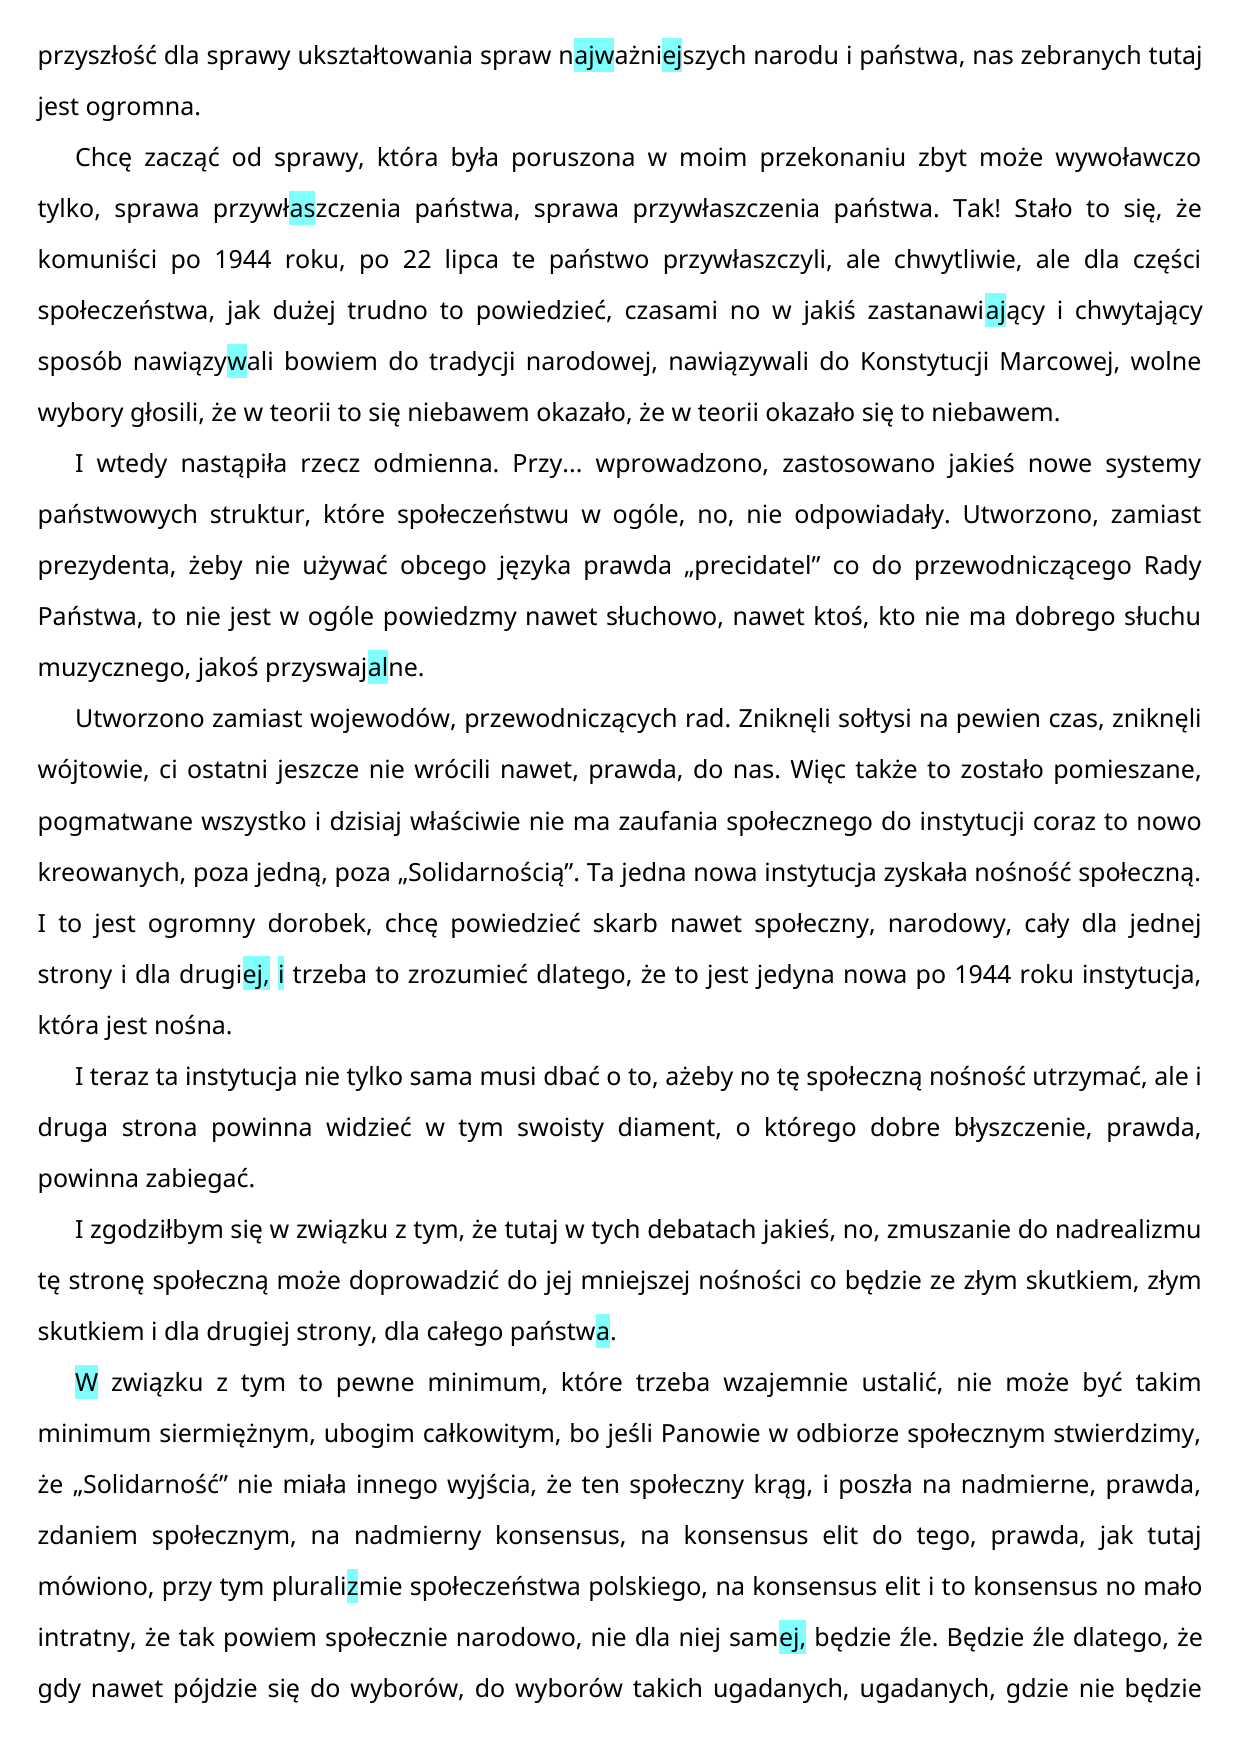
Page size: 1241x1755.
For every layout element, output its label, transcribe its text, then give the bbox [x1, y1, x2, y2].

text Chcę zacząć od sprawy, która była poruszona w moim przekonaniu zbyt może wywoławczo tylko, sprawa przywłaszczenia państwa, sprawa przywłaszczenia państwa. Tak! Stało to się, że komuniści po 1944 roku, po 22 lipca te państwo przywłaszczyli, ale chwytliwie, ale dla części społeczeństwa, jak dużej trudno to powiedzieć, czasami no w jakiś zastanawiający i chwytający sposób nawiązywali bowiem do tradycji narodowej, nawiązywali do Konstytucji Marcowej, wolne wybory głosili, że w teorii to się niebawem okazało, że w teorii okazało się to niebawem. [37, 139, 1203, 429]
text I teraz ta instytucja nie tylko sama musi dbać o to, ażeby no tę społeczną nośność utrzymać, ale i druga strona powinna widzieć w tym swoisty diament, o którego dobre błyszczenie, prawda, powinna zabiegać. [37, 1058, 1203, 1194]
text I zgodziłbym się w związku z tym, że tutaj w tych debatach jakieś, no, zmuszanie do nadrealizmu tę stronę społeczną może doprowadzić do jej mniejszej nośności co będzie ze złym skutkiem, złym skutkiem i dla drugiej strony, dla całego państwa. [37, 1211, 1203, 1348]
text przyszłość dla sprawy ukształtowania spraw najważniejszych narodu i państwa, nas zebranych tutaj jest ogromna. [37, 37, 1203, 123]
text I wtedy nastąpiła rzecz odmienna. Przy... wprowadzono, zastosowano jakieś nowe systemy państwowych struktur, które społeczeństwu w ogóle, no, nie odpowiadały. Utworzono, zamiast prezydenta, żeby nie używać obcego języka prawda „precidatel” co do przewodniczącego Rady Państwa, to nie jest w ogóle powiedzmy nawet słuchowo, nawet ktoś, kto nie ma dobrego słuchu muzycznego, jakoś przyswajalne. [37, 446, 1203, 684]
text W związku z tym to pewne minimum, które trzeba wzajemnie ustalić, nie może być takim minimum siermiężnym, ubogim całkowitym, bo jeśli Panowie w odbiorze społecznym stwierdzimy, że „Solidarność” nie miała innego wyjścia, że ten społeczny krąg, i poszła na nadmierne, prawda, zdaniem społecznym, na nadmierny konsensus, na konsensus elit do tego, prawda, jak tutaj mówiono, przy tym pluralizmie społeczeństwa polskiego, na konsensus elit i to konsensus no mało intratny, że tak powiem społecznie narodowo, nie dla niej samej, będzie źle. Będzie źle dlatego, że gdy nawet pójdzie się do wyborów, do wyborów takich ugadanych, ugadanych, gdzie nie będzie [37, 1364, 1203, 1705]
text Utworzono zamiast wojewodów, przewodniczących rad. Zniknęli sołtysi na pewien czas, zniknęli wójtowie, ci ostatni jeszcze nie wrócili nawet, prawda, do nas. Więc także to zostało pomieszane, pogmatwane wszystko i dzisiaj właściwie nie ma zaufania społecznego do instytucji coraz to nowo kreowanych, poza jedną, poza „Solidarnością”. Ta jedna nowa instytucja zyskała nośność społeczną. I to jest ogromny dorobek, chcę powiedzieć skarb nawet społeczny, narodowy, cały dla jednej strony i dla drugiej, i trzeba to zrozumieć dlatego, że to jest jedyna nowa po 1944 roku instytucja, która jest nośna. [37, 701, 1203, 1041]
